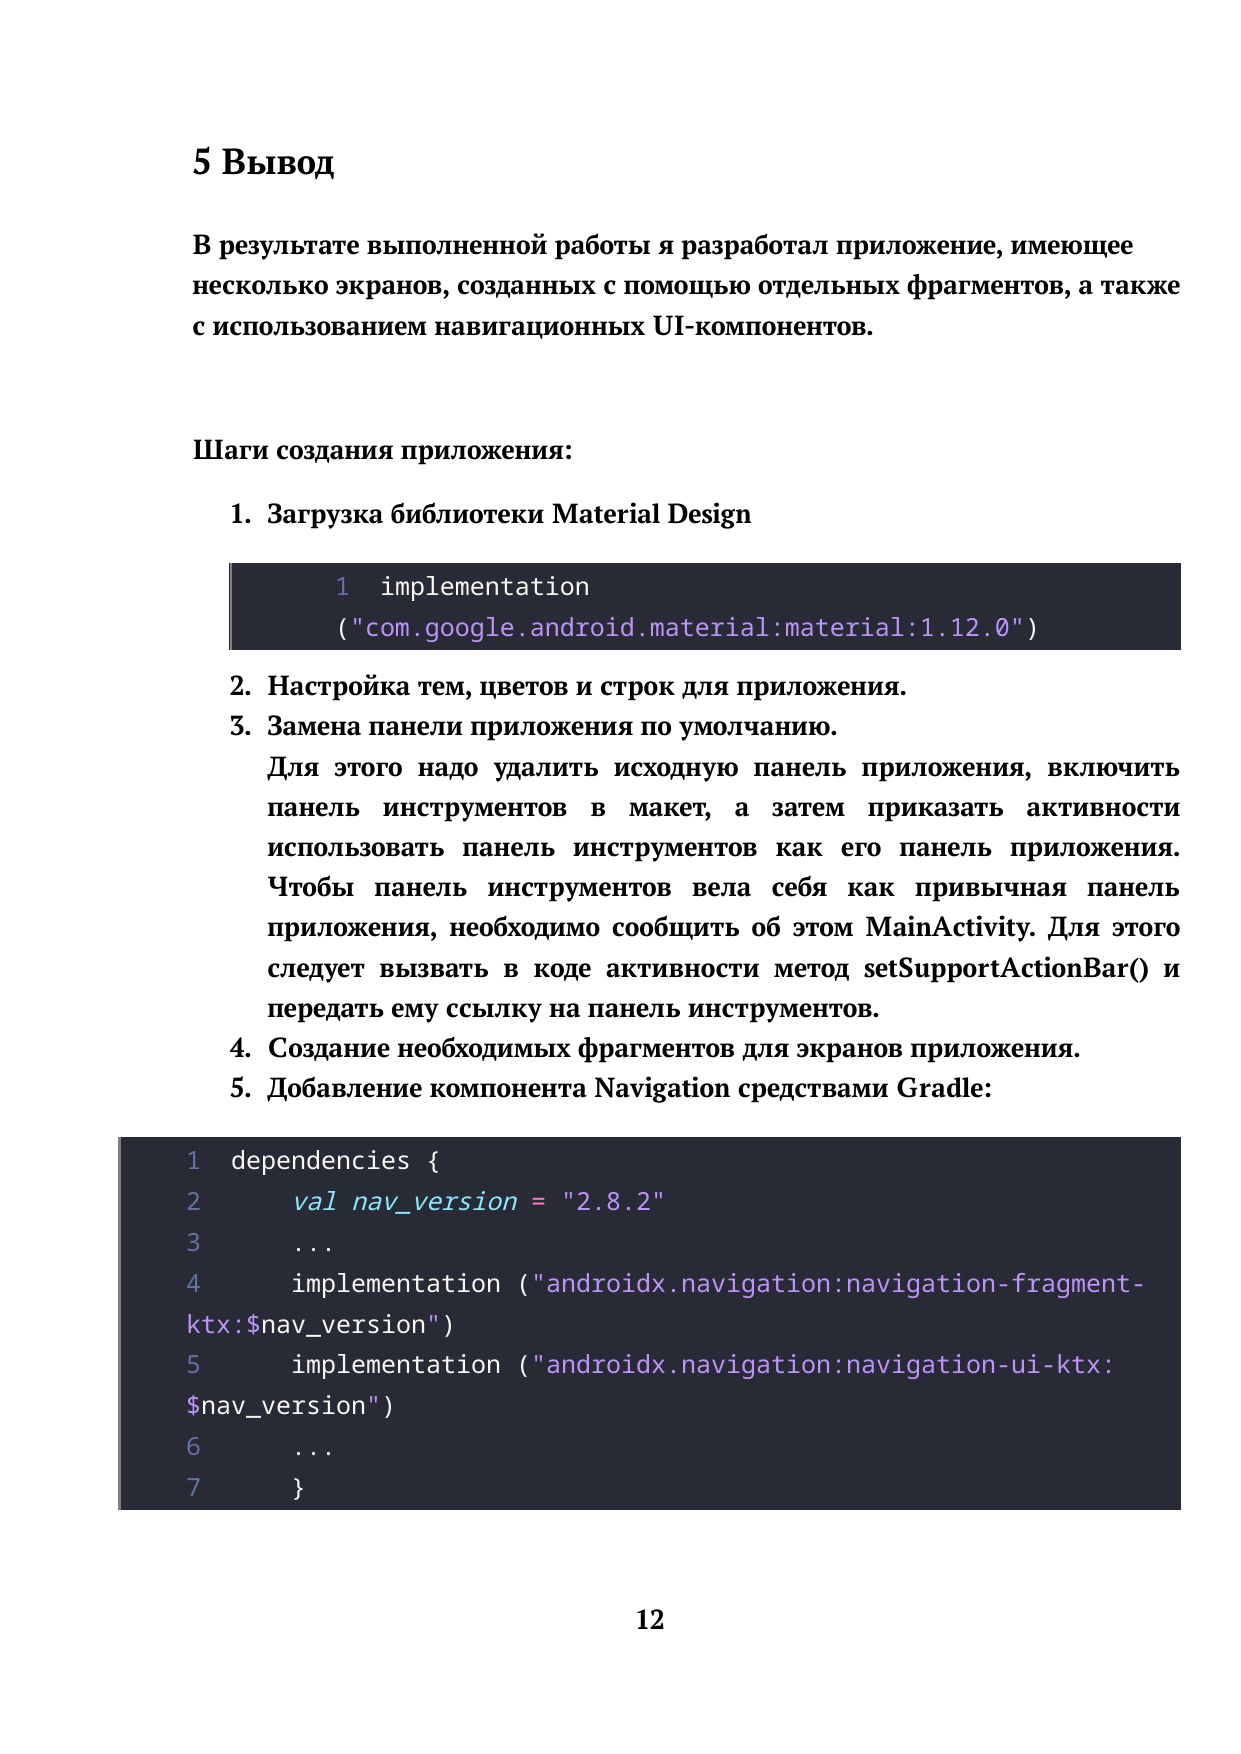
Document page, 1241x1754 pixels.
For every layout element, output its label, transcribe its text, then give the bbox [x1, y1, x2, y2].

list 1 implementation ("com.google.android.material:material:1.12.0") [232, 563, 1181, 650]
list Для этого надо удалить исходную панель приложения, включить панель инструментов в макет, а затем приказать активности использовать панель инструментов как его панель приложения. Чтобы панель инструментов вела себя как привычная панель приложения, необходимо сообщить об этом MainActivity. Для этого следует вызвать в коде активности метод setSupportActionBar() и передать ему ссылку на панель инструментов. [229, 749, 1181, 1023]
list Замена панели приложения по умолчанию. [229, 708, 1181, 742]
list Добавление компонента Navigation средствами Gradle: [229, 1070, 1181, 1104]
text 6 ... [121, 1423, 1181, 1463]
list Настройка тем, цветов и строк для приложения. [229, 668, 1181, 702]
text 7 } [121, 1464, 1181, 1510]
text 5 implementation ("androidx.navigation:navigation-ui-ktx:$nav_version") [121, 1341, 1181, 1422]
text 4 implementation ("androidx.navigation:navigation-fragment-ktx:$nav_version") [121, 1259, 1181, 1340]
text 2 val nav_version = "2.8.2" [121, 1178, 1181, 1218]
text Шаги создания приложения: [192, 392, 1181, 466]
text 1 dependencies { [121, 1137, 1181, 1177]
text 3 ... [121, 1219, 1181, 1259]
subtitle 5 Вывод [192, 139, 1181, 183]
list Создание необходимых фрагментов для экранов приложения. [229, 1030, 1181, 1064]
text В результате выполненной работы я разработал приложение, имеющее несколько экранов, созданных с помощью отдельных фрагментов, а также с использованием навигационных UI-компонентов. [192, 227, 1181, 341]
list Загрузка библиотеки Material Design [229, 496, 1181, 530]
